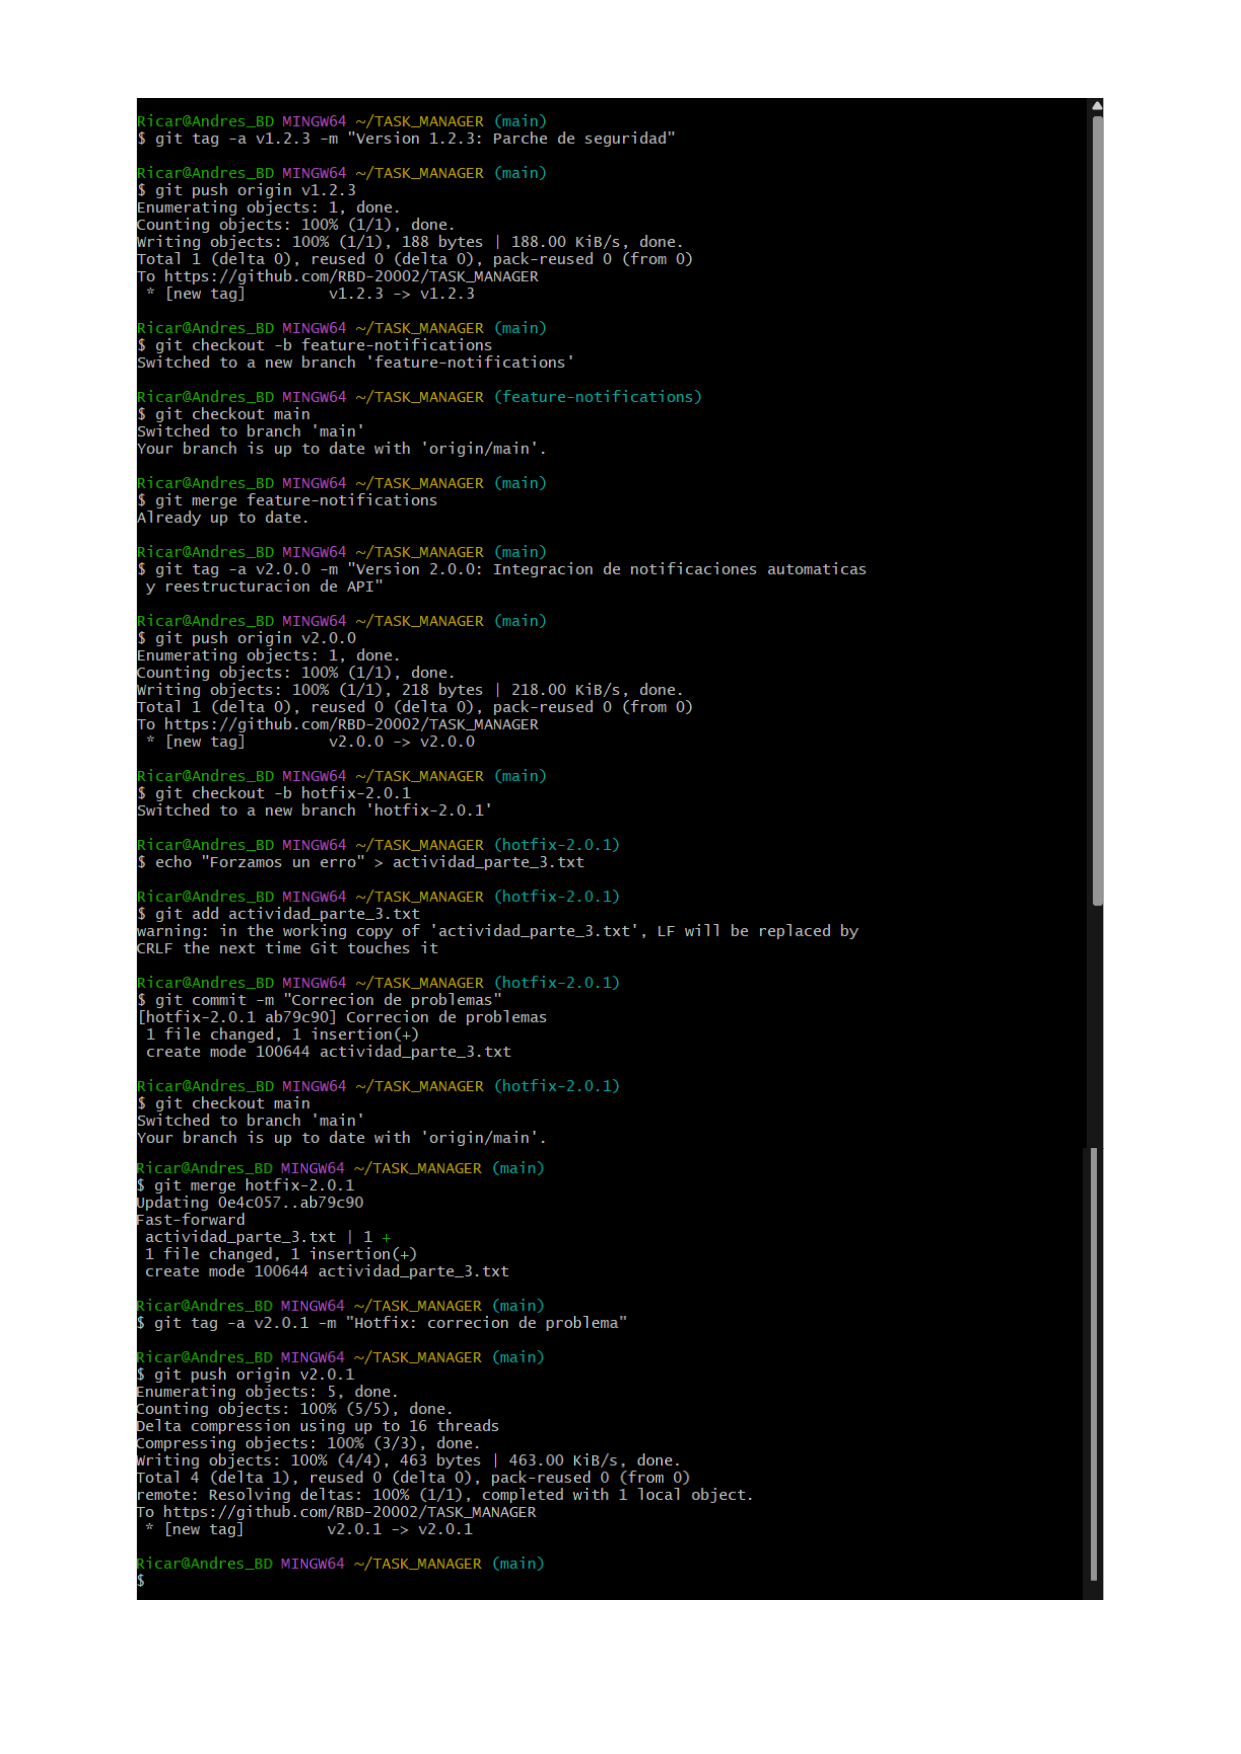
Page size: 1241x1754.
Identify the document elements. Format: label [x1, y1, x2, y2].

picture [136, 98, 1104, 1600]
